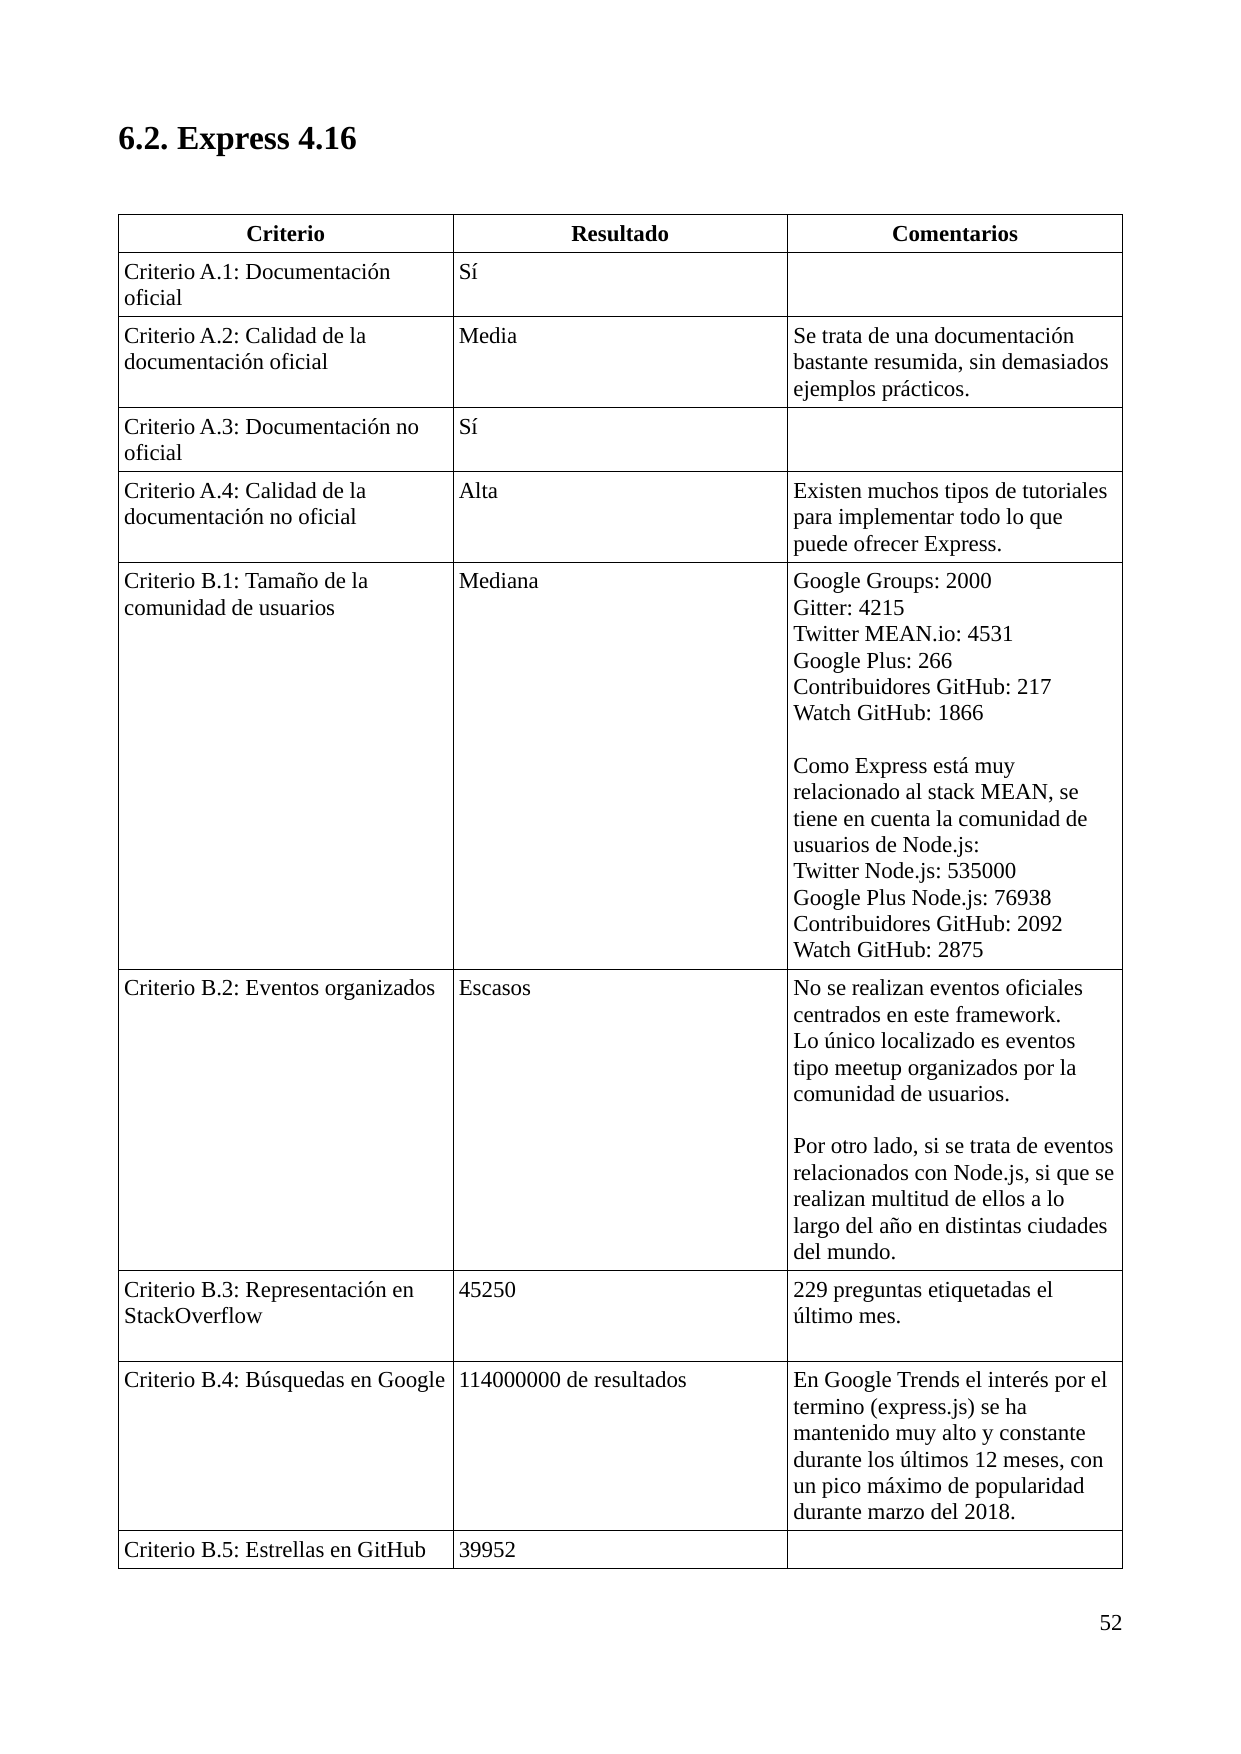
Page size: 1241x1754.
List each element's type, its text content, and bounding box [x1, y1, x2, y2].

table_cell [788, 1531, 1122, 1568]
table_cell Sí [454, 253, 787, 316]
table_header Resultado [454, 215, 787, 252]
table_cell Criterio B.3: Representación en StackOverflow [119, 1271, 453, 1361]
table_cell Sí [454, 408, 787, 471]
table_cell No se realizan eventos oficiales centrados en este framework. Lo único localizado es eventos tipo meetup organizados por la comunidad de usuarios. Por otro lado, si se trata de eventos relacionados con Node.js, si que se realizan multitud de ellos a lo largo del año en distintas ciudades del mundo. [788, 970, 1122, 1270]
table_header Comentarios [788, 215, 1122, 252]
table_cell Criterio A.2: Calidad de la documentación oficial [119, 317, 453, 407]
table_cell Google Groups: 2000 Gitter: 4215 Twitter MEAN.io: 4531 Google Plus: 266 Contribuidores GitHub: 217 Watch GitHub: 1866 Como Express está muy relacionado al stack MEAN, se tiene en cuenta la comunidad de usuarios de Node.js: Twitter Node.js: 535000 Google Plus Node.js: 76938 Contribuidores GitHub: 2092 Watch GitHub: 2875 [788, 563, 1122, 969]
table_cell En Google Trends el interés por el termino (express.js) se ha mantenido muy alto y constante durante los últimos 12 meses, con un pico máximo de popularidad durante marzo del 2018. [788, 1362, 1122, 1530]
table_cell 229 preguntas etiquetadas el último mes. [788, 1271, 1122, 1361]
table_cell Mediana [454, 563, 787, 969]
table_cell Criterio A.1: Documentación oficial [119, 253, 453, 316]
table_cell 45250 [454, 1271, 787, 1361]
table_cell Criterio B.5: Estrellas en GitHub [119, 1531, 453, 1568]
table_cell Criterio B.2: Eventos organizados [119, 970, 453, 1270]
table_cell 114000000 de resultados [454, 1362, 787, 1530]
table_cell [788, 253, 1122, 316]
table_cell Criterio B.4: Búsquedas en Google [119, 1362, 453, 1530]
table_cell Media [454, 317, 787, 407]
table_cell Criterio A.3: Documentación no oficial [119, 408, 453, 471]
table_cell Alta [454, 472, 787, 562]
table_header Criterio [119, 215, 453, 252]
table_cell Criterio A.4: Calidad de la documentación no oficial [119, 472, 453, 562]
table_cell Escasos [454, 970, 787, 1270]
subtitle 6.2. Express 4.16 [118, 118, 1122, 157]
table_cell Criterio B.1: Tamaño de la comunidad de usuarios [119, 563, 453, 969]
table_cell Existen muchos tipos de tutoriales para implementar todo lo que puede ofrecer Express. [788, 472, 1122, 562]
table_cell 39952 [454, 1531, 787, 1568]
table_cell [788, 408, 1122, 471]
table_cell Se trata de una documentación bastante resumida, sin demasiados ejemplos prácticos. [788, 317, 1122, 407]
